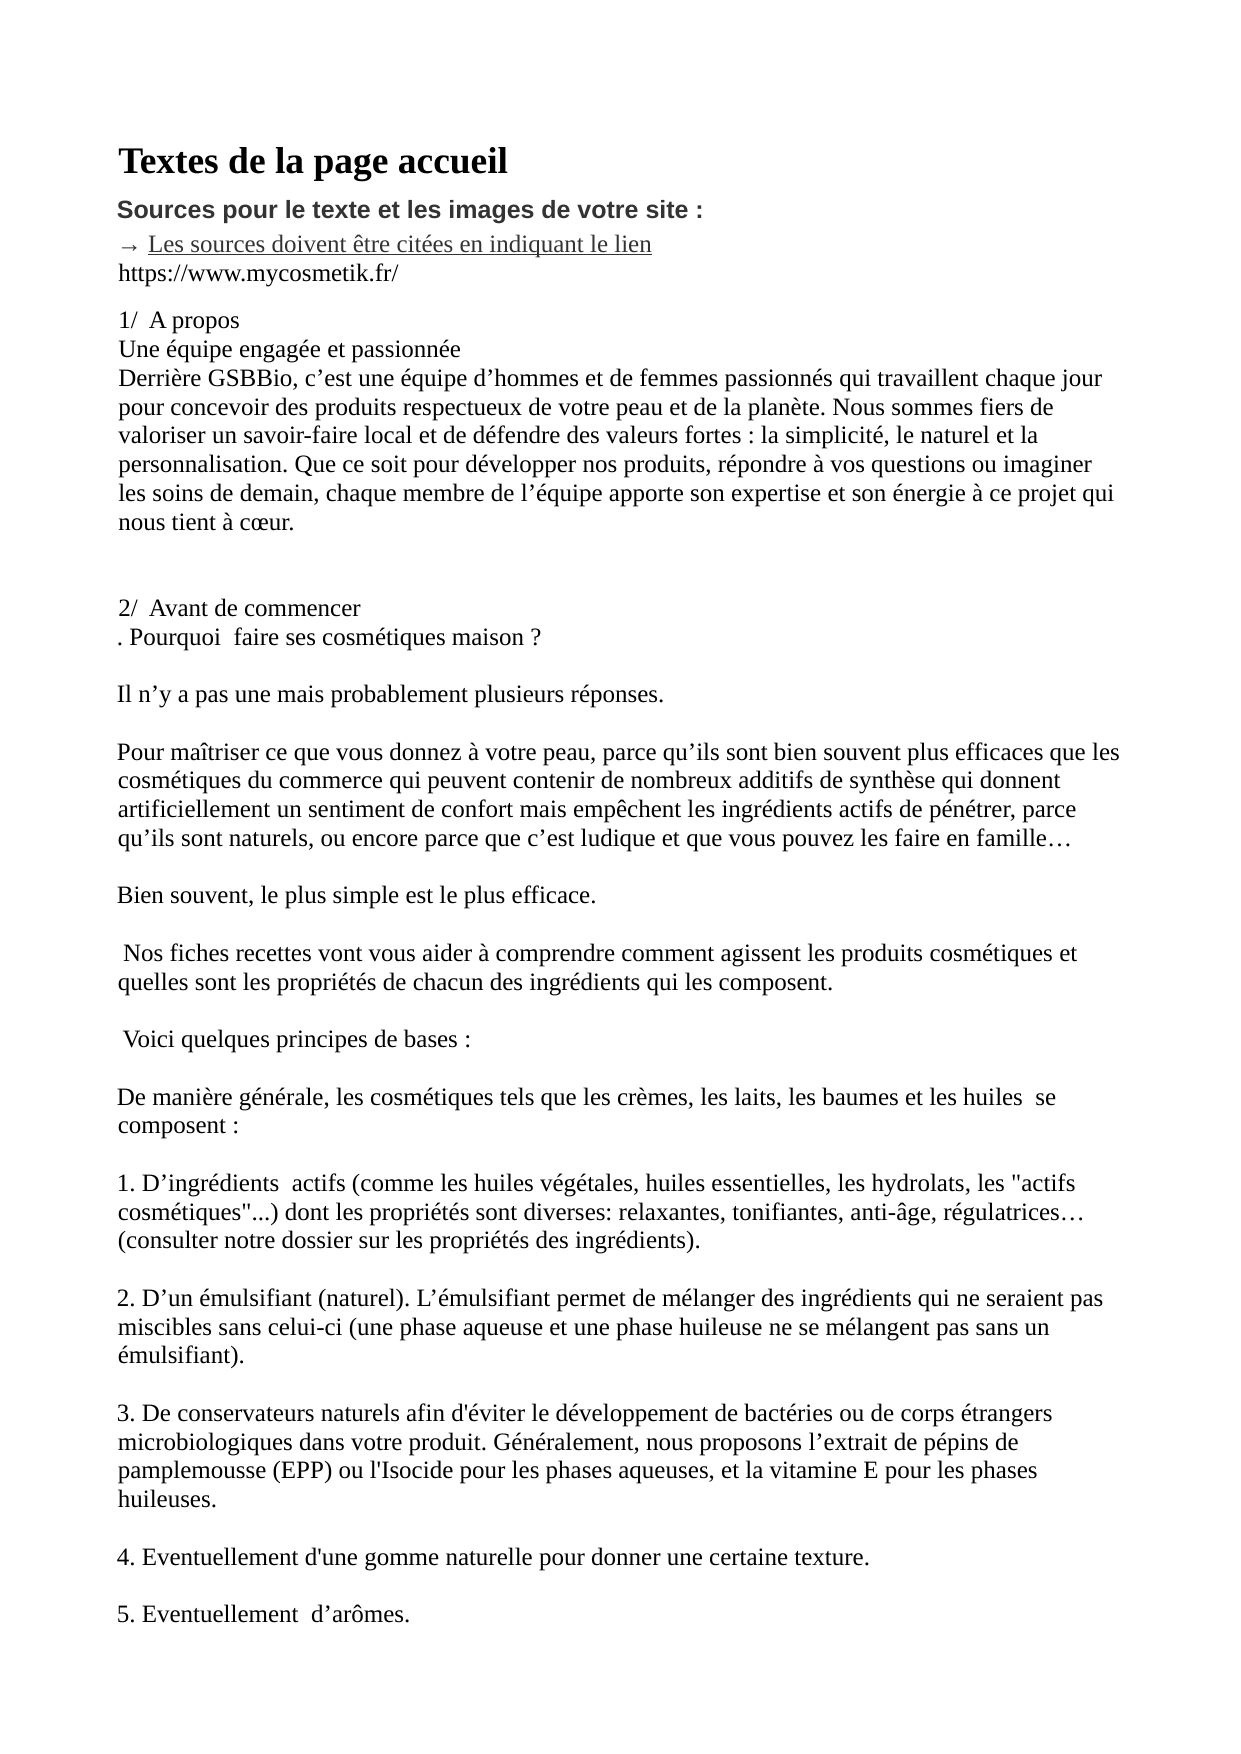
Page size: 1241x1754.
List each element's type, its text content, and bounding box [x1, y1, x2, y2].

text 2/ Avant de commencer [118, 593, 1122, 622]
text Il n’y a pas une mais probablement plusieurs réponses. [117, 679, 1120, 708]
subtitle Textes de la page accueil [118, 139, 1122, 182]
subtitle Sources pour le texte et les images de votre site : [117, 194, 1122, 223]
text 1. D’ingrédients actifs (comme les huiles végétales, huiles essentielles, les hydrolats, les "actifs cosmétiques"...) dont les propriétés sont diverses: relaxantes, tonifiantes, anti-âge, régulatrices… (consulter notre dossier sur les propriétés des ingrédients). [117, 1168, 1120, 1254]
text 4. Eventuellement d'une gomme naturelle pour donner une certaine texture. [117, 1542, 1120, 1570]
text → Les sources doivent être citées en indiquant le lien [117, 229, 1122, 258]
text . Pourquoi faire ses cosmétiques maison ? [117, 622, 1120, 650]
text Pour maîtriser ce que vous donnez à votre peau, parce qu’ils sont bien souvent plus efficaces que les cosmétiques du commerce qui peuvent contenir de nombreux additifs de synthèse qui donnent artificiellement un sentiment de confort mais empêchent les ingrédients actifs de pénétrer, parce qu’ils sont naturels, ou encore parce que c’est ludique et que vous pouvez les faire en famille… [117, 737, 1120, 852]
text 3. De conservateurs naturels afin d'éviter le développement de bactéries ou de corps étrangers microbiologiques dans votre produit. Généralement, nous proposons l’extrait de pépins de pamplemousse (EPP) ou l'Isocide pour les phases aqueuses, et la vitamine E pour les phases huileuses. [117, 1398, 1120, 1513]
text Voici quelques principes de bases : [117, 1024, 1120, 1053]
text 5. Eventuellement d’arômes. [117, 1599, 1120, 1628]
text Derrière GSBBio, c’est une équipe d’hommes et de femmes passionnés qui travaillent chaque jour pour concevoir des produits respectueux de votre peau et de la planète. Nous sommes fiers de valoriser un savoir-faire local et de défendre des valeurs fortes : la simplicité, le naturel et la personnalisation. Que ce soit pour développer nos produits, répondre à vos questions ou imaginer les soins de demain, chaque membre de l’équipe apporte son expertise et son énergie à ce projet qui nous tient à cœur. [118, 363, 1122, 535]
text https://www.mycosmetik.fr/ [118, 258, 1122, 286]
text 2. D’un émulsifiant (naturel). L’émulsifiant permet de mélanger des ingrédients qui ne seraient pas miscibles sans celui-ci (une phase aqueuse et une phase huileuse ne se mélangent pas sans un émulsifiant). [117, 1283, 1120, 1369]
text Bien souvent, le plus simple est le plus efficace. [117, 880, 1120, 909]
text Nos fiches recettes vont vous aider à comprendre comment agissent les produits cosmétiques et quelles sont les propriétés de chacun des ingrédients qui les composent. [117, 938, 1120, 995]
text De manière générale, les cosmétiques tels que les crèmes, les laits, les baumes et les huiles se composent : [117, 1082, 1120, 1139]
text 1/ A propos [118, 305, 1122, 334]
text Une équipe engagée et passionnée [118, 334, 1122, 363]
